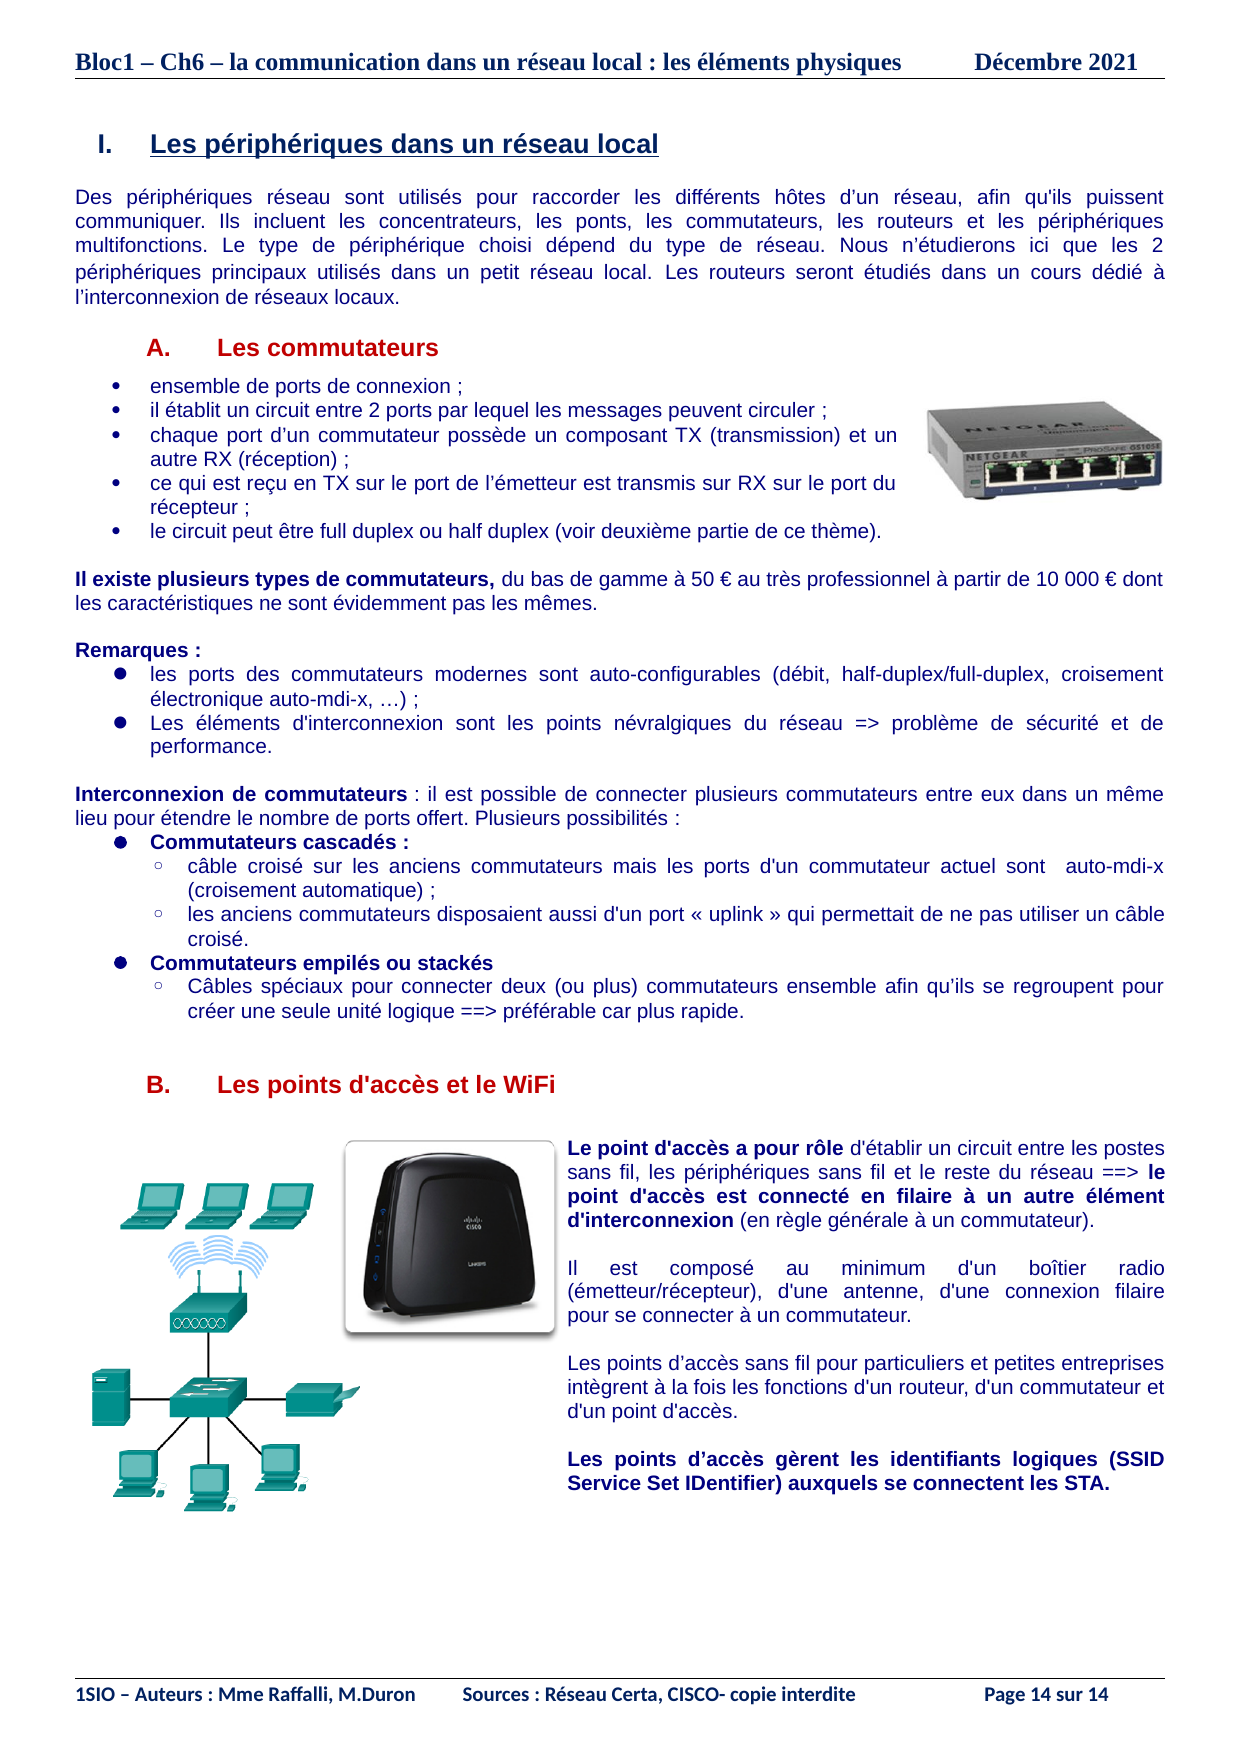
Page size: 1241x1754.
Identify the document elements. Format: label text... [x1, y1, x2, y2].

picture [922, 346, 1164, 552]
list chaque port d’un commutateur possède un composant TX (transmission) et un autre RX (réception) ; [112, 422, 922, 470]
subtitle Les commutateurs [146, 333, 1165, 362]
text Remarques : [75, 638, 1165, 662]
text Le point d'accès a pour rôle d'établir un circuit entre les postes sans fil, les périphériques sans fil et le reste du réseau ==> le point d'accès est connecté en filaire à un autre élément d'interconnexion (en règle générale à un commutateur). [566, 1136, 1165, 1231]
list Commutateurs empilés ou stackés [112, 950, 1165, 974]
text Les points d’accès gèrent les identifiants logiques (SSID Service Set IDentifier) auxquels se connectent les STA. [566, 1447, 1165, 1495]
list Commutateurs cascadés : [112, 830, 1165, 854]
text Interconnexion de commutateurs : il est possible de connecter plusieurs commutateurs entre eux dans un même lieu pour étendre le nombre de ports offert. Plusieurs possibilités : [75, 782, 1165, 830]
text Il existe plusieurs types de commutateurs, du bas de gamme à 50 € au très professionnel à partir de 10 000 € dont les caractéristiques ne sont évidemment pas les mêmes. [75, 566, 1165, 614]
text Des périphériques réseau sont utilisés pour raccorder les différents hôtes d’un réseau, afin qu'ils puissent communiquer. Ils incluent les concentrateurs, les ponts, les commutateurs, les routeurs et les périphériques multifonctions. Le type de périphérique choisi dépend du type de réseau. Nous n’étudierons ici que les 2 périphériques principaux utilisés dans un petit réseau local. Les routeurs seront étudiés dans un cours dédié à l’interconnexion de réseaux locaux. [75, 184, 1165, 309]
list ce qui est reçu en TX sur le port de l’émetteur est transmis sur RX sur le port du récepteur ; [112, 470, 922, 518]
list les anciens commutateurs disposaient aussi d'un port « uplink » qui permettait de ne pas utiliser un câble croisé. [150, 902, 1165, 950]
text Il est composé au minimum d'un boîtier radio (émetteur/récepteur), d'une antenne, d'une connexion filaire pour se connecter à un commutateur. [566, 1255, 1165, 1327]
subtitle Les périphériques dans un réseau local [112, 128, 1165, 159]
list ensemble de ports de connexion ; [112, 374, 922, 398]
list Câbles spéciaux pour connecter deux (ou plus) commutateurs ensemble afin qu’ils se regroupent pour créer une seule unité logique ==> préférable car plus rapide. [150, 974, 1165, 1022]
list Les éléments d'interconnexion sont les points névralgiques du réseau => problème de sécurité et de performance. [112, 710, 1165, 758]
list il établit un circuit entre 2 ports par lequel les messages peuvent circuler ; [112, 398, 922, 422]
subtitle Les points d'accès et le WiFi [146, 1070, 1165, 1099]
list le circuit peut être full duplex ou half duplex (voir deuxième partie de ce thème). [112, 518, 922, 542]
picture [83, 1135, 566, 1528]
text Les points d’accès sans fil pour particuliers et petites entreprises intègrent à la fois les fonctions d'un routeur, d'un commutateur et d'un point d'accès. [566, 1351, 1165, 1423]
list les ports des commutateurs modernes sont auto-configurables (débit, half-duplex/full-duplex, croisement électronique auto-mdi-x, …) ; [112, 662, 1165, 710]
list câble croisé sur les anciens commutateurs mais les ports d'un commutateur actuel sont auto-mdi-x (croisement automatique) ; [150, 854, 1165, 902]
